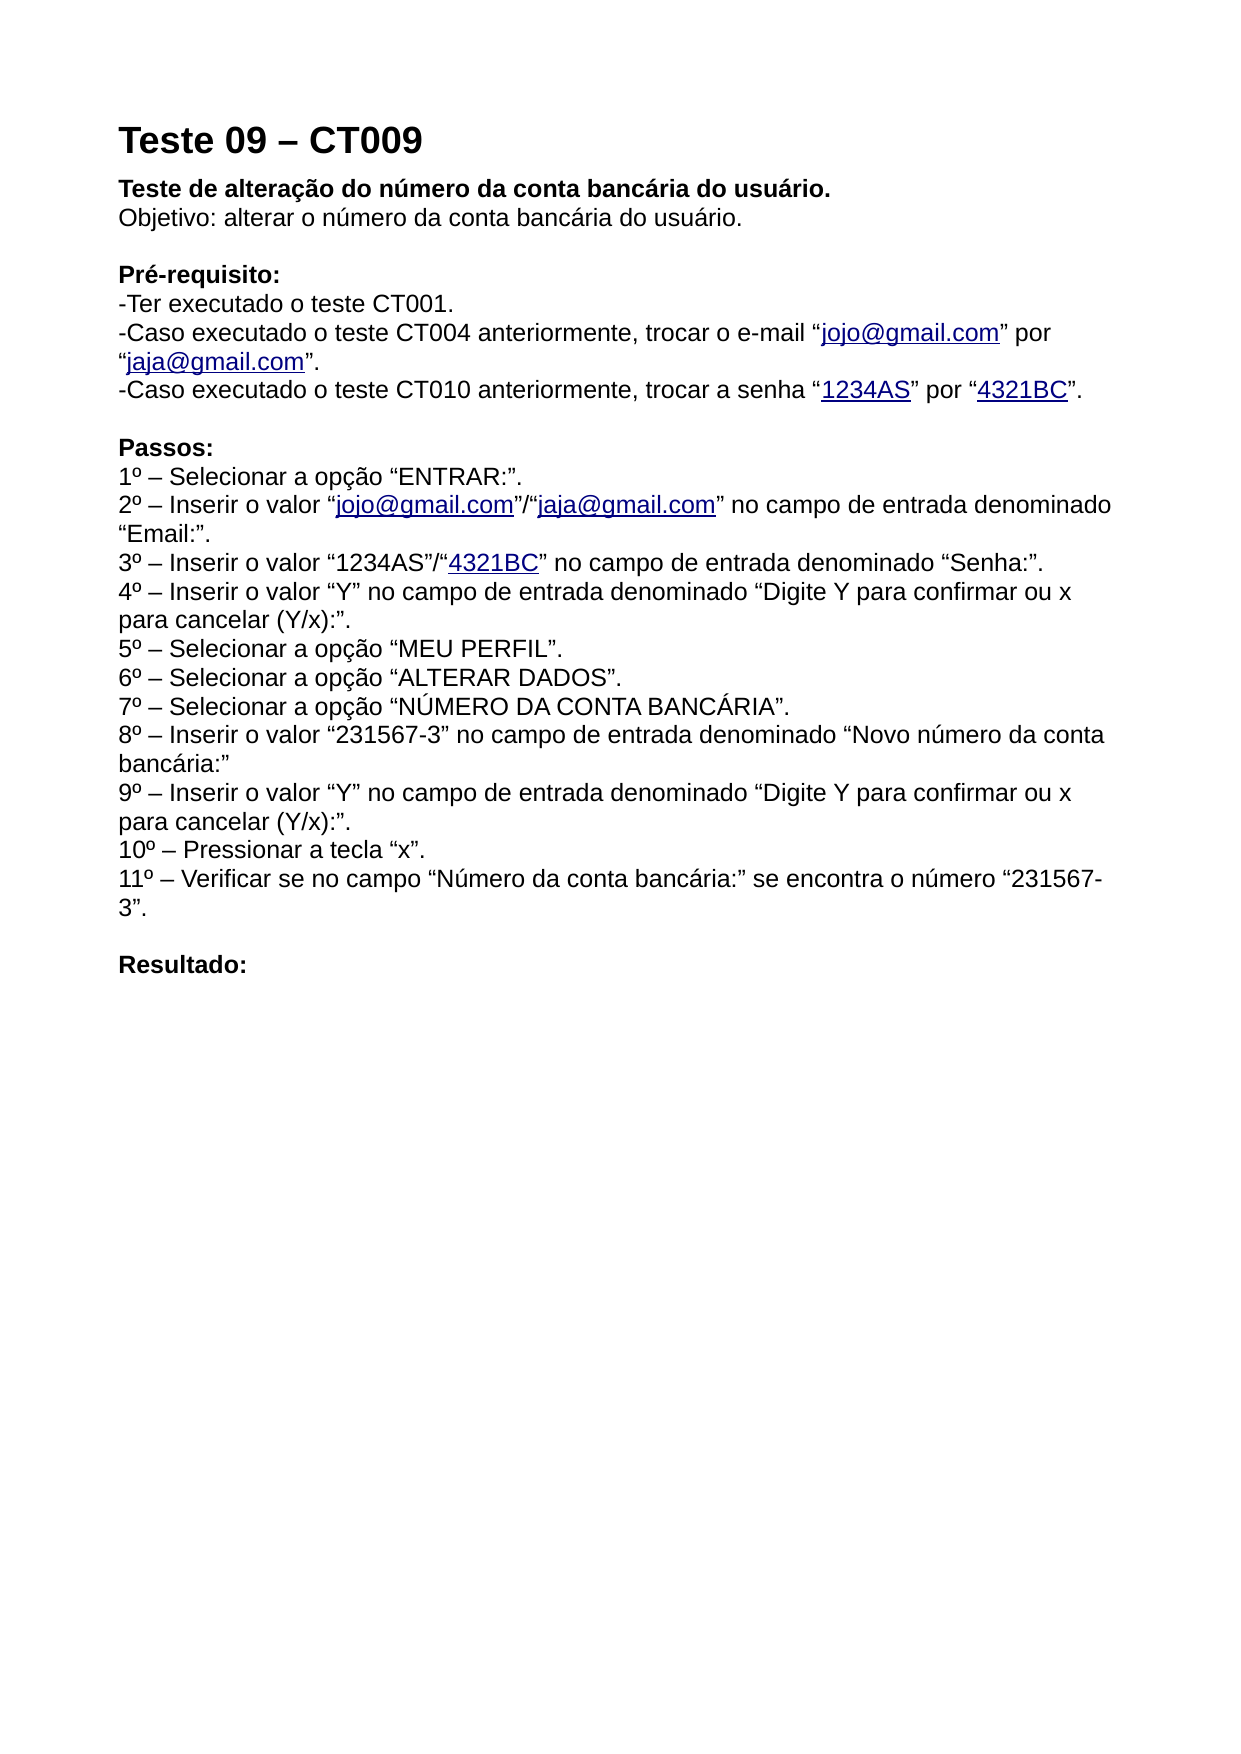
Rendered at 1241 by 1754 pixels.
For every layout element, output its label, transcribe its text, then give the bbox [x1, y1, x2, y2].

text 9º – Inserir o valor “Y” no campo de entrada denominado “Digite Y para confirmar ou x para cancelar (Y/x):”. [118, 778, 1122, 836]
text 2º – Inserir o valor “jojo@gmail.com”/“jaja@gmail.com” no campo de entrada denominado “Email:”. [118, 491, 1122, 548]
text 8º – Inserir o valor “231567-3” no campo de entrada denominado “Novo número da conta bancária:” [118, 721, 1122, 778]
text 4º – Inserir o valor “Y” no campo de entrada denominado “Digite Y para confirmar ou x para cancelar (Y/x):”. [118, 577, 1122, 634]
text Resultado: [118, 951, 1122, 979]
text 6º – Selecionar a opção “ALTERAR DADOS”. [118, 663, 1122, 692]
text 1º – Selecionar a opção “ENTRAR:”. [118, 462, 1122, 491]
text -Caso executado o teste CT004 anteriormente, trocar o e-mail “jojo@gmail.com” por “jaja@gmail.com”. [118, 318, 1122, 376]
text Passos: [118, 433, 1122, 462]
text Teste de alteração do número da conta bancária do usuário. [118, 174, 1122, 203]
text 7º – Selecionar a opção “NÚMERO DA CONTA BANCÁRIA”. [118, 692, 1122, 721]
text -Ter executado o teste CT001. [118, 289, 1122, 318]
text Pré-requisito: [118, 261, 1122, 289]
text 11º – Verificar se no campo “Número da conta bancária:” se encontra o número “231567-3”. [118, 864, 1122, 922]
text 10º – Pressionar a tecla “x”. [118, 836, 1122, 864]
text -Caso executado o teste CT010 anteriormente, trocar a senha “1234AS” por “4321BC”. [118, 376, 1122, 404]
text Objetivo: alterar o número da conta bancária do usuário. [118, 203, 1122, 232]
subtitle Teste 09 – CT009 [118, 118, 1122, 162]
text 3º – Inserir o valor “1234AS”/“4321BC” no campo de entrada denominado “Senha:”. [118, 548, 1122, 577]
text 5º – Selecionar a opção “MEU PERFIL”. [118, 634, 1122, 663]
